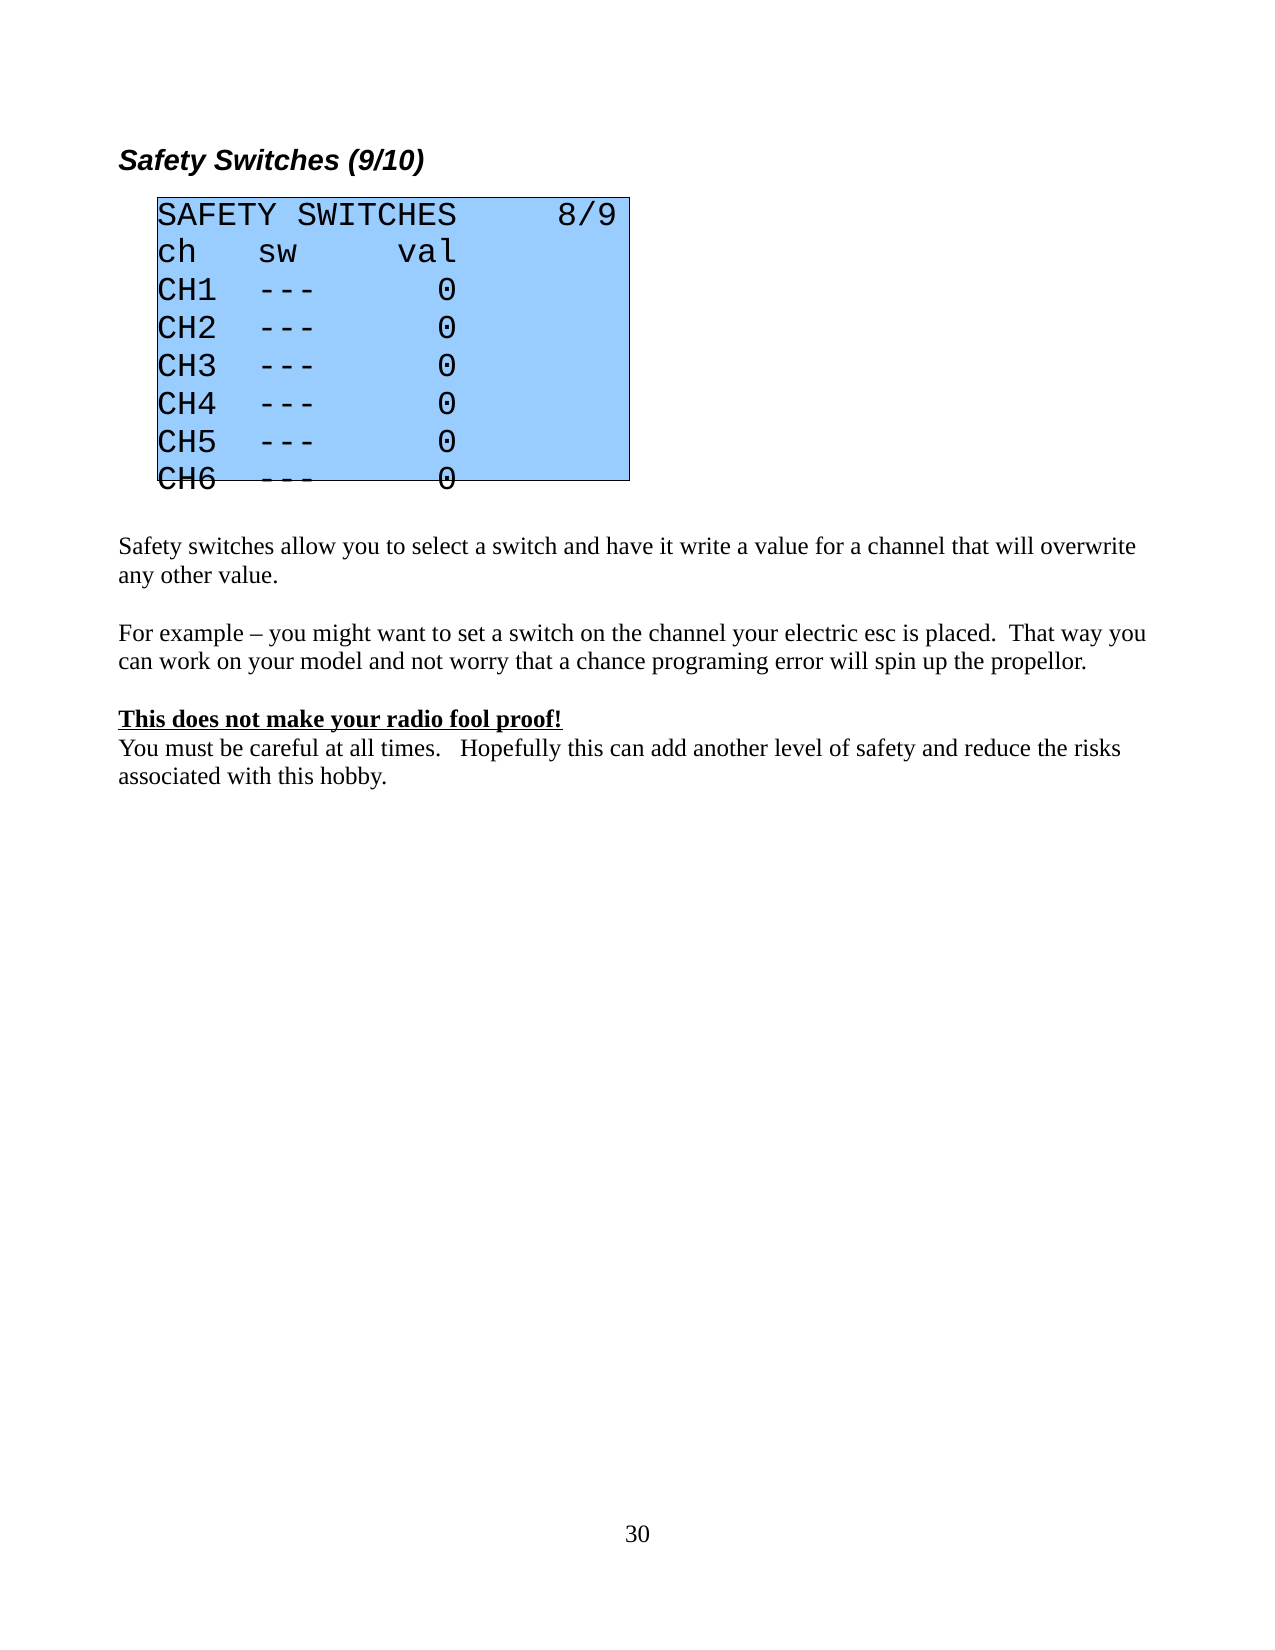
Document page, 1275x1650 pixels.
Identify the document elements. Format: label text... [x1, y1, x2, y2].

subtitle Safety Switches (9/10) [118, 143, 1157, 177]
text You must be careful at all times. Hopefully this can add another level of safety and reduce the risks associated with this hobby. [118, 733, 1157, 790]
text Safety switches allow you to select a switch and have it write a value for a channel that will overwrite any other value. [118, 531, 1157, 589]
text For example – you might want to set a switch on the channel your electric esc is placed. That way you can work on your model and not worry that a chance programing error will spin up the propellor. [118, 618, 1157, 675]
text This does not make your radio fool proof! [118, 704, 1157, 733]
